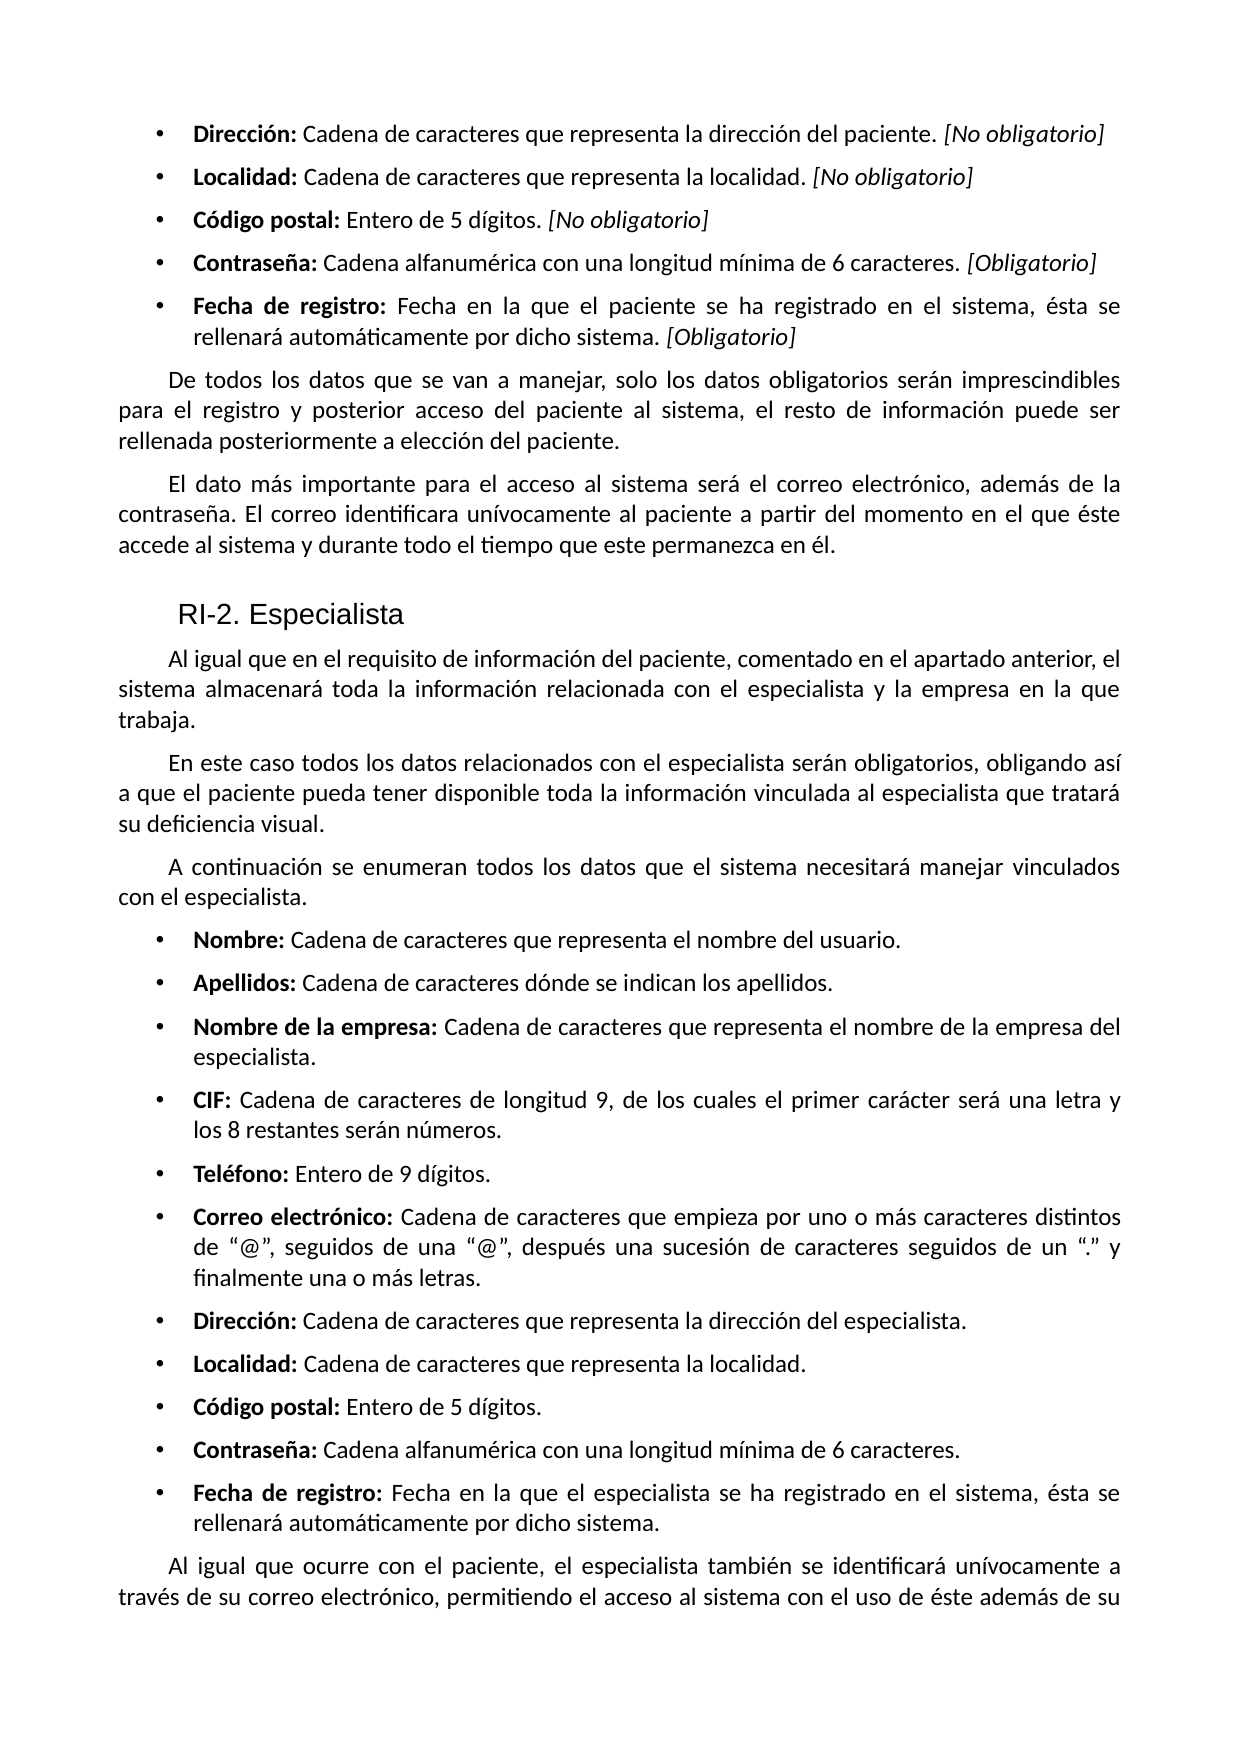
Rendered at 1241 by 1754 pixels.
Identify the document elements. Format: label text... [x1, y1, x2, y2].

list Localidad: Cadena de caracteres que representa la localidad. [No obligatorio] [156, 161, 1122, 192]
list Correo electrónico: Cadena de caracteres que empieza por uno o más caracteres distintos de “@”, seguidos de una “@”, después una sucesión de caracteres seguidos de un “.” y finalmente una o más letras. [156, 1201, 1122, 1292]
list Contraseña: Cadena alfanumérica con una longitud mínima de 6 caracteres. [Obligatorio] [156, 247, 1122, 278]
list Contraseña: Cadena alfanumérica con una longitud mínima de 6 caracteres. [156, 1434, 1122, 1464]
list Código postal: Entero de 5 dígitos. [156, 1391, 1122, 1421]
text De todos los datos que se van a manejar, solo los datos obligatorios serán imprescindibles para el registro y posterior acceso del paciente al sistema, el resto de información puede ser rellenada posteriormente a elección del paciente. [118, 364, 1122, 455]
list Fecha de registro: Fecha en la que el paciente se ha registrado en el sistema, ésta se rellenará automáticamente por dicho sistema. [Obligatorio] [156, 290, 1122, 351]
list Teléfono: Entero de 9 dígitos. [156, 1158, 1122, 1188]
list Dirección: Cadena de caracteres que representa la dirección del especialista. [156, 1305, 1122, 1335]
subtitle Especialista [177, 597, 1122, 630]
list Apellidos: Cadena de caracteres dónde se indican los apellidos. [156, 968, 1122, 998]
text Al igual que en el requisito de información del paciente, comentado en el apartado anterior, el sistema almacenará toda la información relacionada con el especialista y la empresa en la que trabaja. [118, 643, 1122, 734]
list Nombre de la empresa: Cadena de caracteres que representa el nombre de la empresa del especialista. [156, 1011, 1122, 1072]
text El dato más importante para el acceso al sistema será el correo electrónico, además de la contraseña. El correo identificara unívocamente al paciente a partir del momento en el que éste accede al sistema y durante todo el tiempo que este permanezca en él. [118, 468, 1122, 559]
text A continuación se enumeran todos los datos que el sistema necesitará manejar vinculados con el especialista. [118, 851, 1122, 912]
list Localidad: Cadena de caracteres que representa la localidad. [156, 1348, 1122, 1378]
text En este caso todos los datos relacionados con el especialista serán obligatorios, obligando así a que el paciente pueda tener disponible toda la información vinculada al especialista que tratará su deficiencia visual. [118, 747, 1122, 838]
list Dirección: Cadena de caracteres que representa la dirección del paciente. [No obligatorio] [156, 118, 1122, 149]
list CIF: Cadena de caracteres de longitud 9, de los cuales el primer carácter será una letra y los 8 restantes serán números. [156, 1084, 1122, 1145]
list Fecha de registro: Fecha en la que el especialista se ha registrado en el sistema, ésta se rellenará automáticamente por dicho sistema. [156, 1477, 1122, 1538]
list Nombre: Cadena de caracteres que representa el nombre del usuario. [156, 924, 1122, 955]
text Al igual que ocurre con el paciente, el especialista también se identificará unívocamente a través de su correo electrónico, permitiendo el acceso al sistema con el uso de éste además de su [118, 1550, 1122, 1611]
list Código postal: Entero de 5 dígitos. [No obligatorio] [156, 204, 1122, 235]
